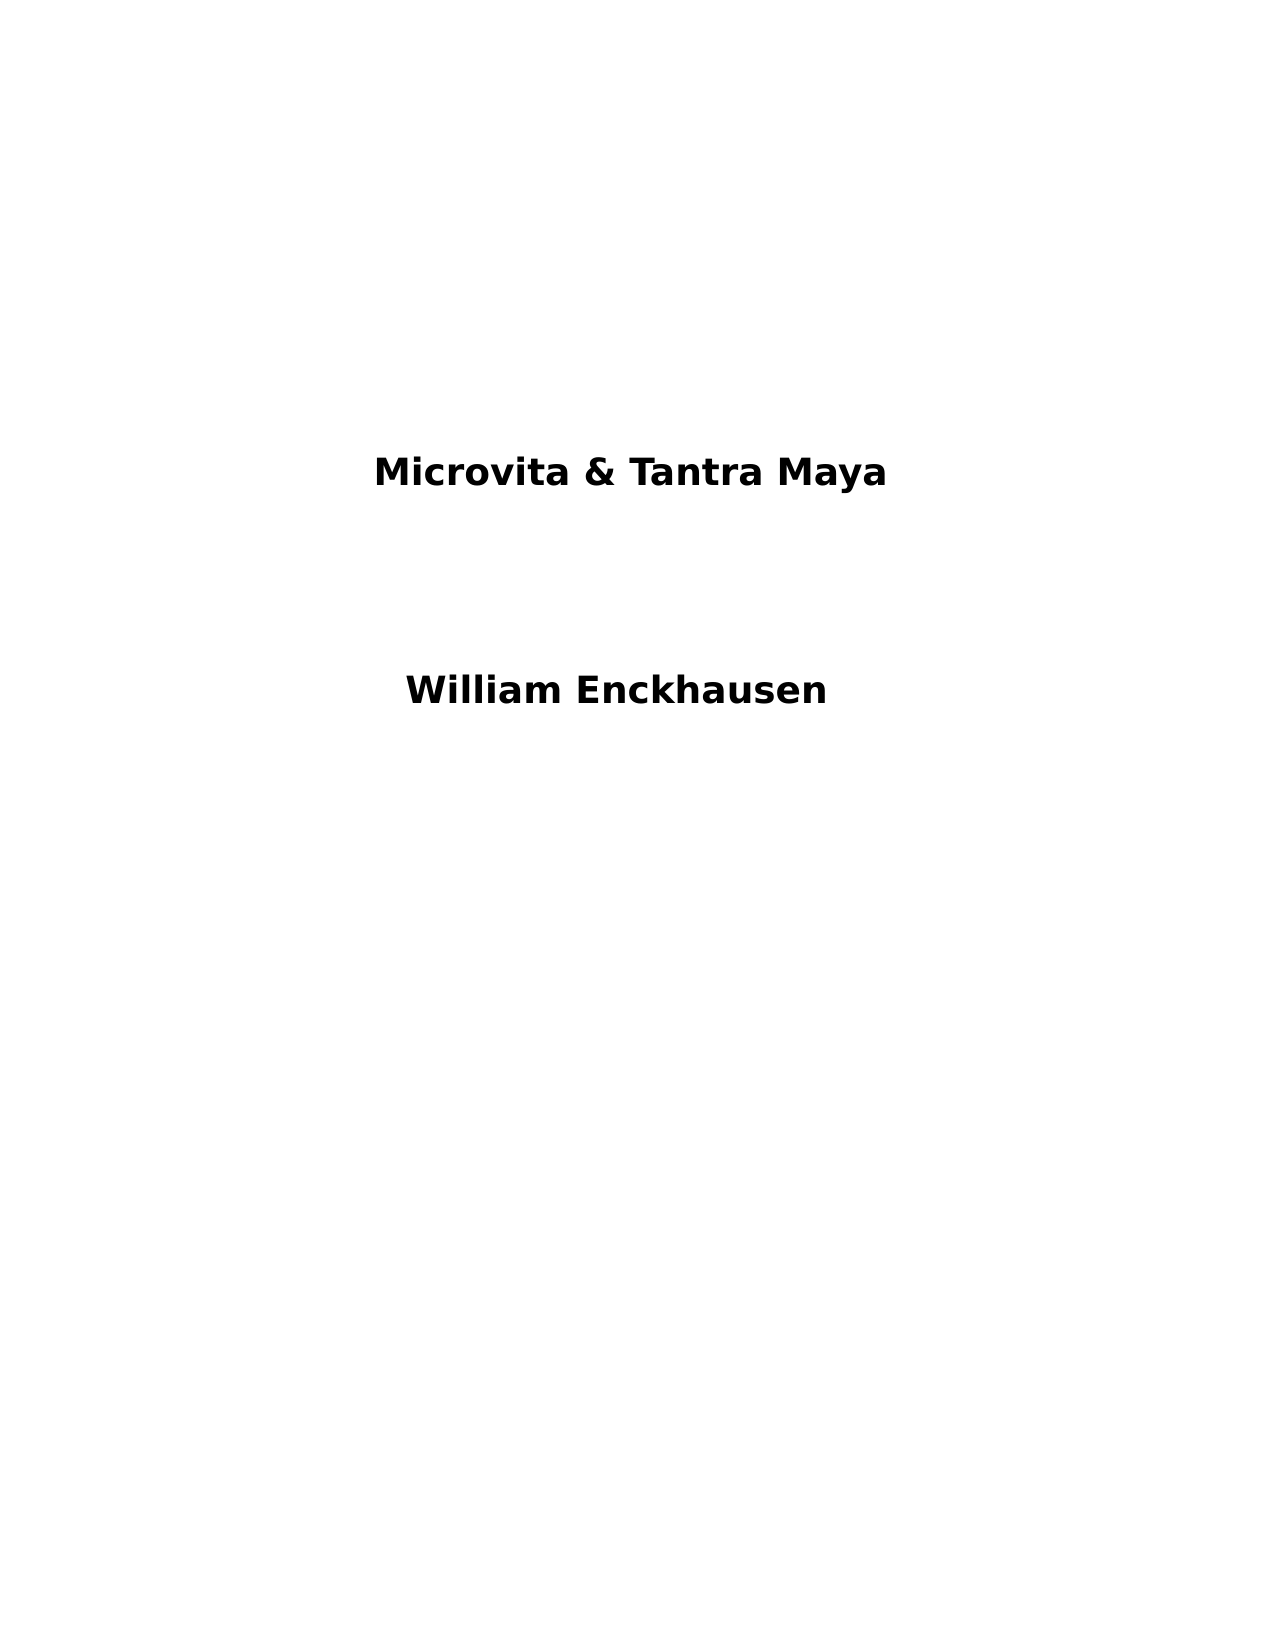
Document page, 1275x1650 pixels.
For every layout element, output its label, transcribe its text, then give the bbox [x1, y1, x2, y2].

text Microvita & Tantra Maya [118, 451, 1156, 494]
text William Enckhausen [6, 669, 1162, 712]
